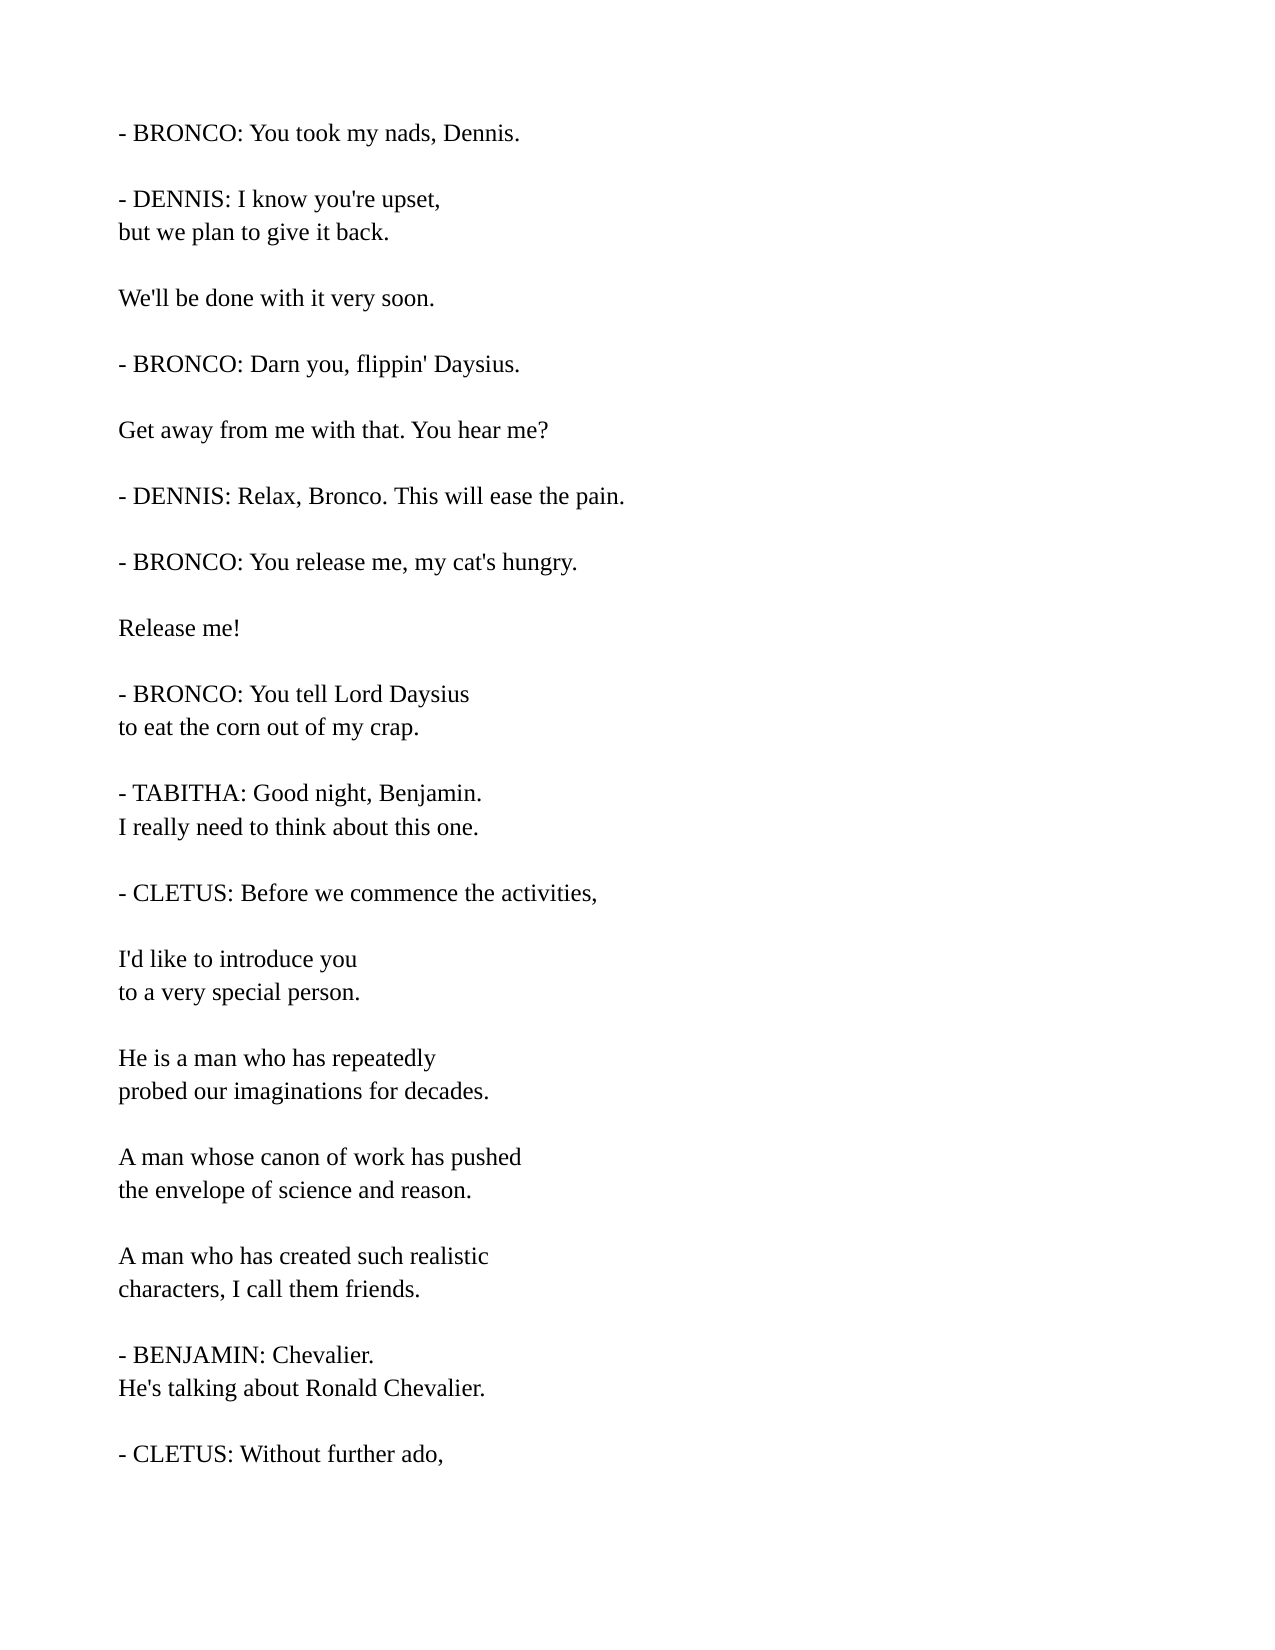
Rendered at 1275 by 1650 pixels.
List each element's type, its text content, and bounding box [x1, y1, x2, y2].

text - BRONCO: You took my nads, Dennis. - DENNIS: I know you're upset, but we plan to give it back. We'll be done with it very soon. - BRONCO: Darn you, flippin' Daysius. Get away from me with that. You hear me? - DENNIS: Relax, Bronco. This will ease the pain. - BRONCO: You release me, my cat's hungry. Release me! - BRONCO: You tell Lord Daysius to eat the corn out of my crap. - TABITHA: Good night, Benjamin. I really need to think about this one. - CLETUS: Before we commence the activities, I'd like to introduce you to a very special person. He is a man who has repeatedly probed our imaginations for decades. A man whose canon of work has pushed the envelope of science and reason. A man who has created such realistic characters, I call them friends. - BENJAMIN: Chevalier. He's talking about Ronald Chevalier. - CLETUS: Without further ado, [118, 118, 1157, 1501]
